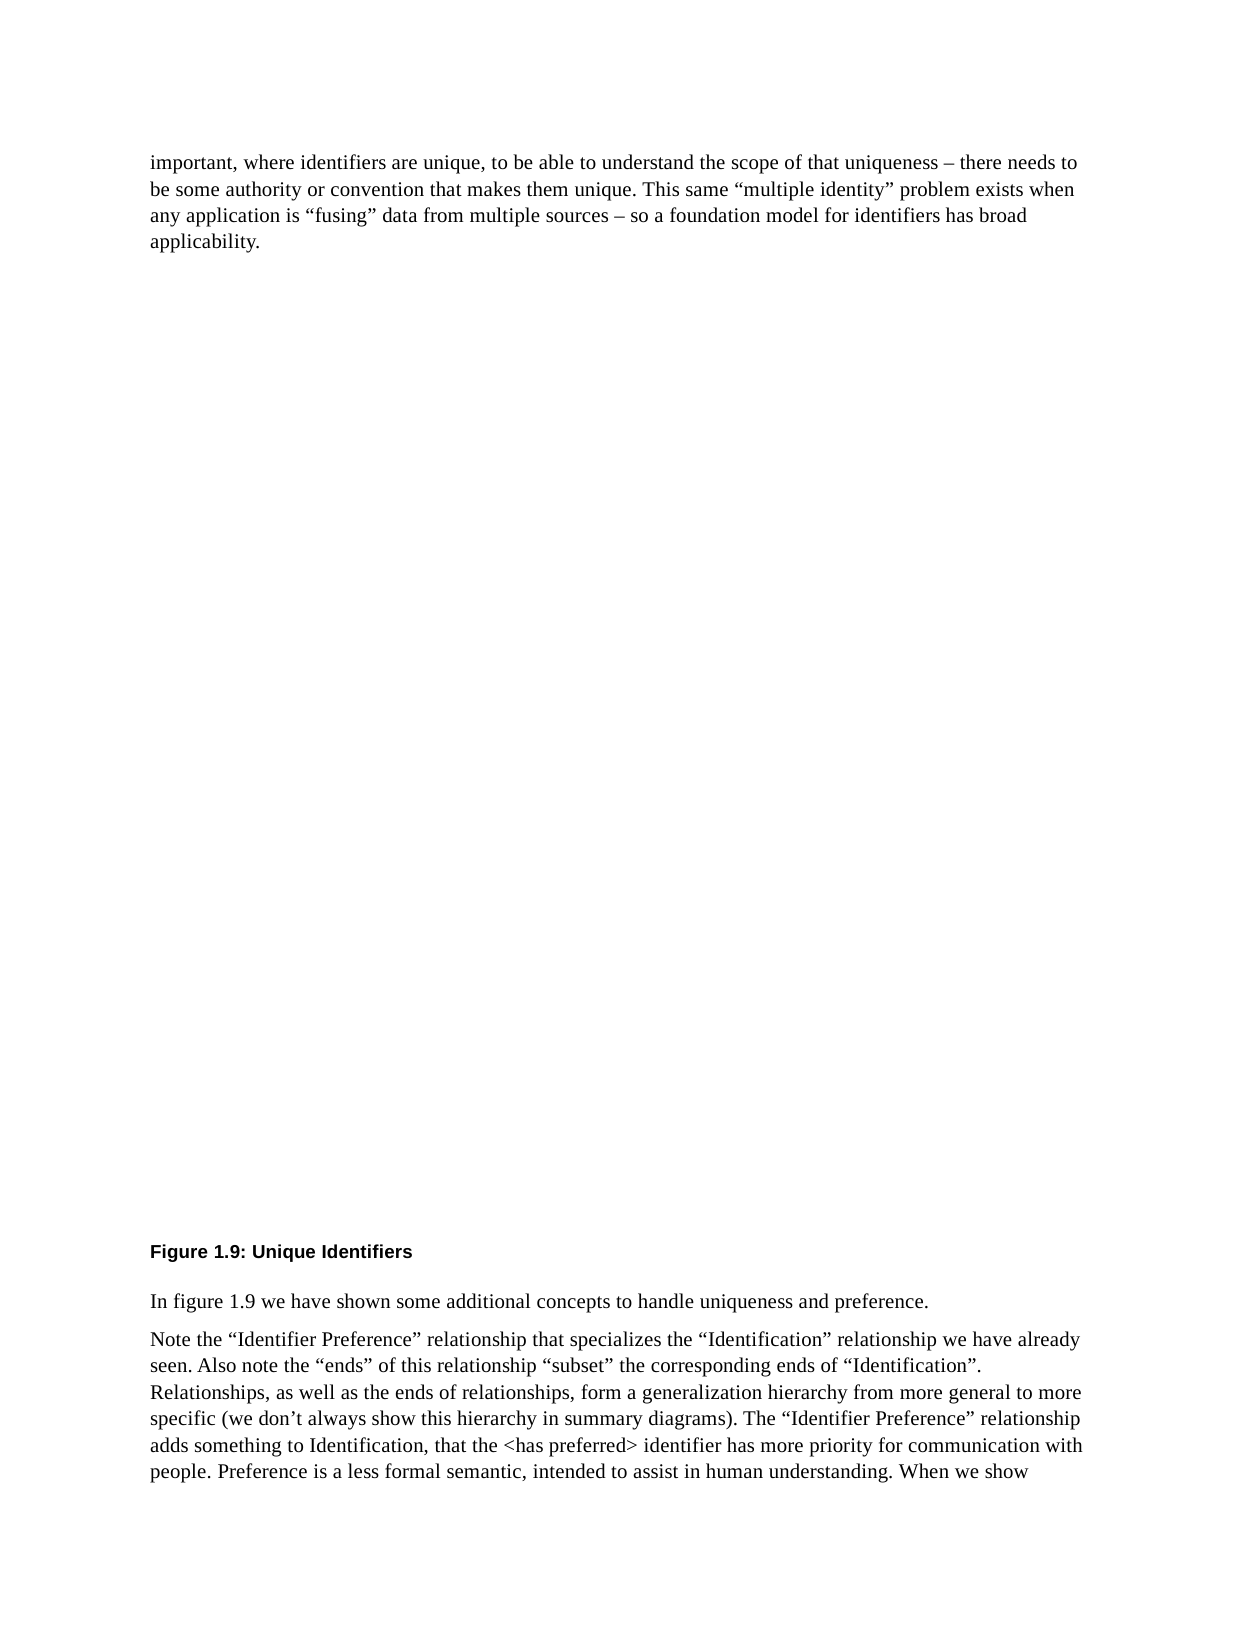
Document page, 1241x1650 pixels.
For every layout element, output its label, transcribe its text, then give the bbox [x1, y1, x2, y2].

text Note the “Identifier Preference” relationship that specializes the “Identification” relationship we have already seen. Also note the “ends” of this relationship “subset” the corresponding ends of “Identification”. Relationships, as well as the ends of relationships, form a generalization hierarchy from more general to more specific (we don’t always show this hierarchy in summary diagrams). The “Identifier Preference” relationship adds something to Identification, that the <has preferred> identifier has more priority for communication with people. Preference is a less formal semantic, intended to assist in human understanding. When we show [150, 1327, 1090, 1483]
text important, where identifiers are unique, to be able to understand the scope of that uniqueness – there needs to be some authority or convention that makes them unique. This same “multiple identity” problem exists when any application is “fusing” data from multiple sources – so a foundation model for identifiers has broad applicability. [150, 150, 1090, 253]
text Figure 0.9: Unique Identifiers [150, 285, 1090, 1262]
text In figure 0.9 we have shown some additional concepts to handle uniqueness and preference. [150, 268, 1090, 285]
text In figure 0.9 we have shown some additional concepts to handle uniqueness and preference. [150, 1262, 1090, 1313]
